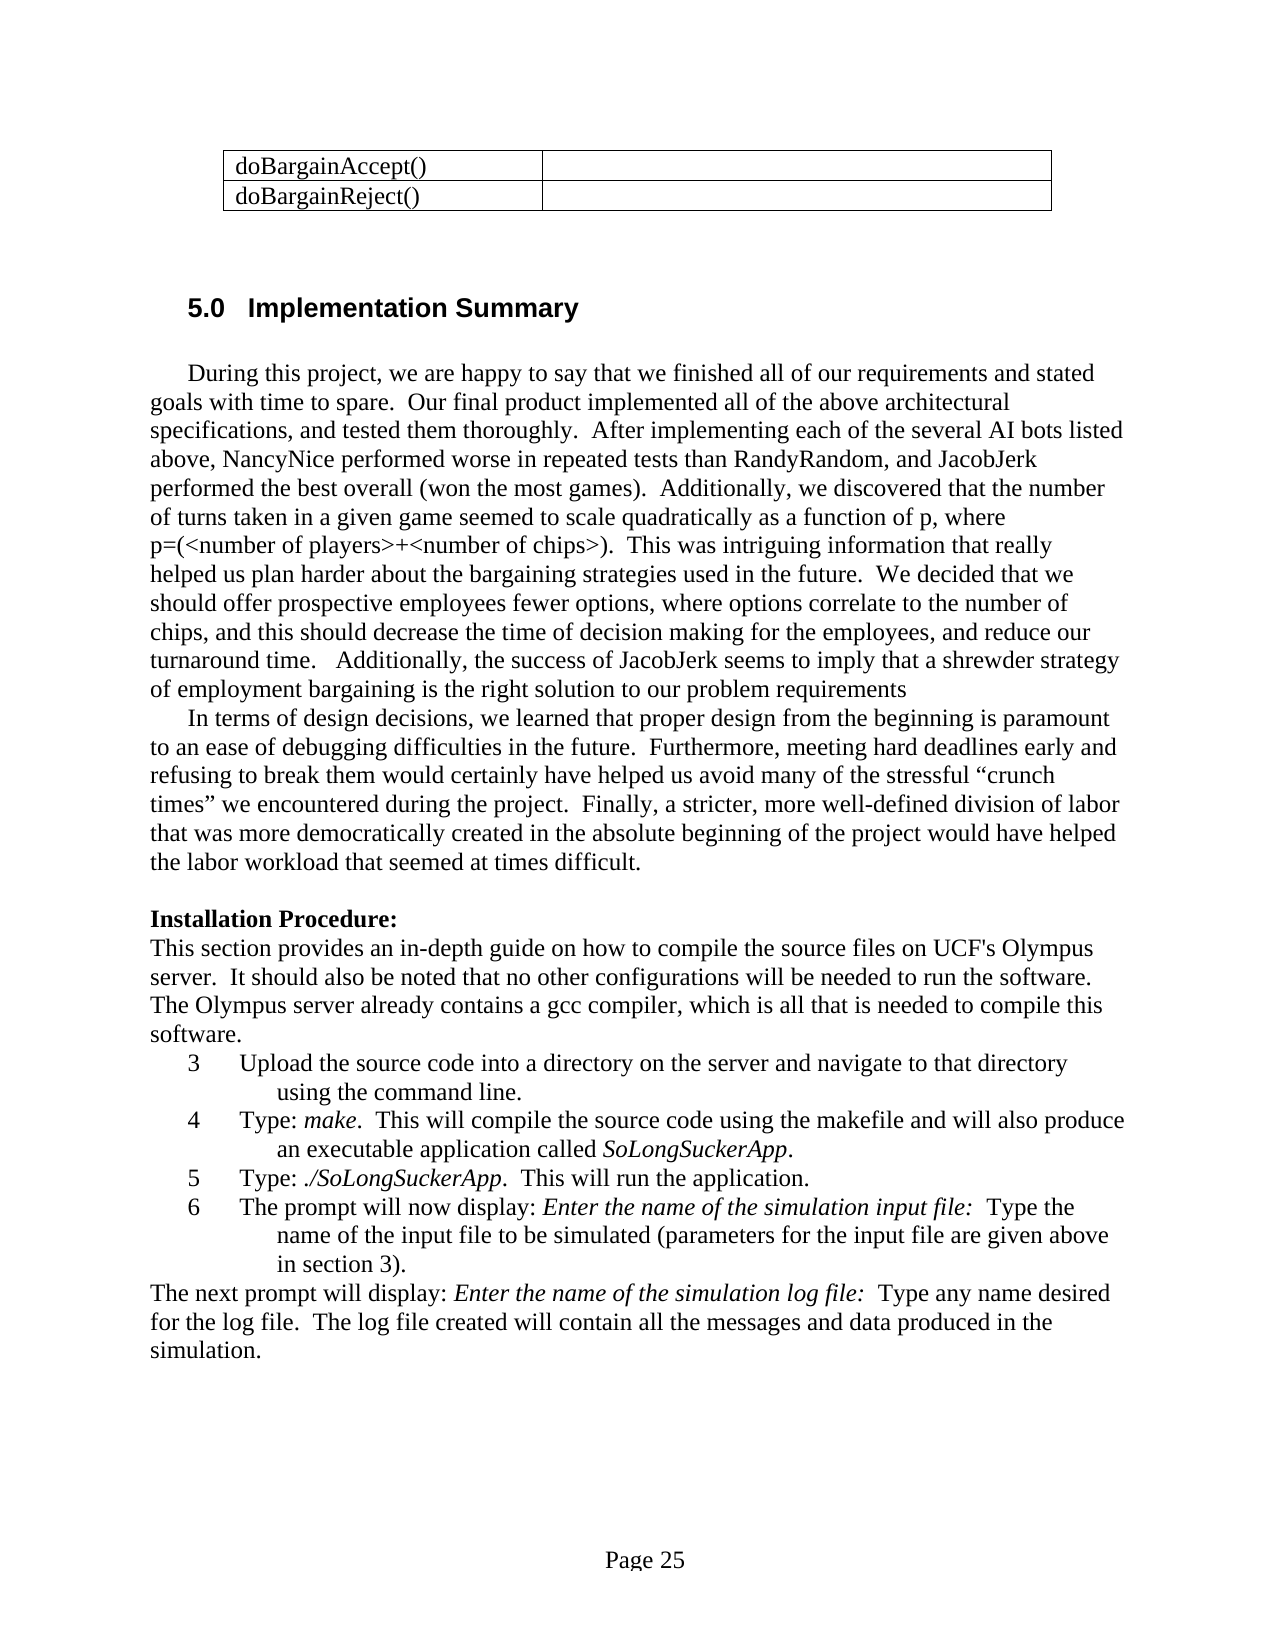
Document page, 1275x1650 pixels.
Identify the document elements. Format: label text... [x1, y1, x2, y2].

list Type: ./SoLongSuckerApp. This will run the application. [187, 1163, 1125, 1192]
subtitle 5.0 Implementation Summary [187, 292, 1125, 323]
table_cell [543, 151, 1051, 180]
text The next prompt will display: Enter the name of the simulation log file: Type any name desired for the log file. The log file created will contain all the messages and data produced in the simulation. [150, 1278, 1125, 1364]
text This section provides an in-depth guide on how to compile the source files on UCF's Olympus server. It should also be noted that no other configurations will be needed to run the software. The Olympus server already contains a gcc compiler, which is all that is needed to compile this software. [150, 933, 1125, 1048]
table_cell doBargainAccept() [224, 151, 542, 180]
text During this project, we are happy to say that we finished all of our requirements and stated goals with time to spare. Our final product implemented all of the above architectural specifications, and tested them thoroughly. After implementing each of the several AI bots listed above, NancyNice performed worse in repeated tests than RandyRandom, and JacobJerk performed the best overall (won the most games). Additionally, we discovered that the number of turns taken in a given game seemed to scale quadratically as a function of p, where p=(<number of players>+<number of chips>). This was intriguing information that really helped us plan harder about the bargaining strategies used in the future. We decided that we should offer prospective employees fewer options, where options correlate to the number of chips, and this should decrease the time of decision making for the employees, and reduce our turnaround time. Additionally, the success of JacobJerk seems to imply that a shrewder strategy of employment bargaining is the right solution to our problem requirements [150, 358, 1125, 703]
text In terms of design decisions, we learned that proper design from the beginning is paramount to an ease of debugging difficulties in the future. Furthermore, meeting hard deadlines early and refusing to break them would certainly have helped us avoid many of the stressful “crunch times” we encountered during the project. Finally, a stricter, more well-defined division of labor that was more democratically created in the absolute beginning of the project would have helped the labor workload that seemed at times difficult. [150, 703, 1125, 876]
list Type: make. This will compile the source code using the makefile and will also produce an executable application called SoLongSuckerApp. [187, 1106, 1125, 1163]
list Upload the source code into a directory on the server and navigate to that directory using the command line. [187, 1048, 1125, 1106]
list The prompt will now display: Enter the name of the simulation input file: Type the name of the input file to be simulated (parameters for the input file are given above in section 3). [187, 1192, 1125, 1278]
table_cell doBargainReject() [224, 181, 542, 209]
text Installation Procedure: [150, 904, 1125, 933]
table_cell [543, 181, 1051, 209]
